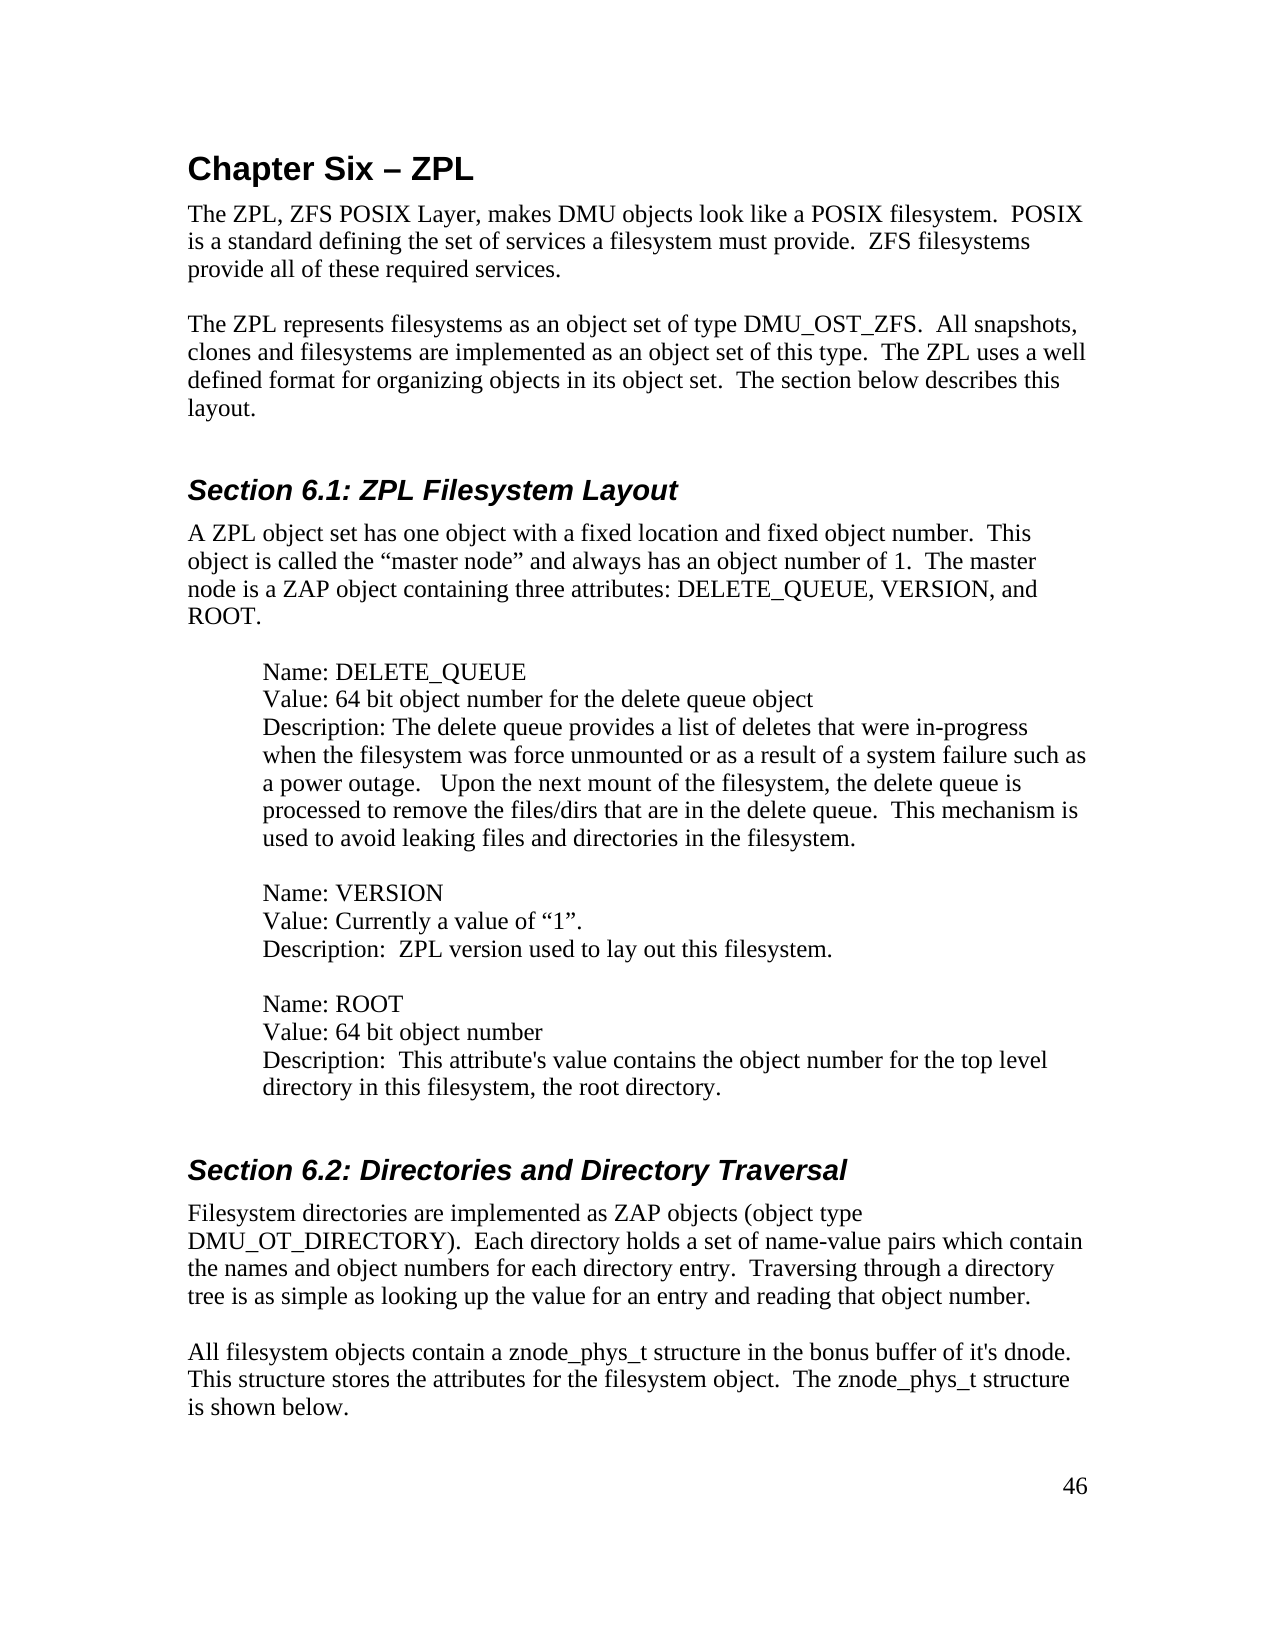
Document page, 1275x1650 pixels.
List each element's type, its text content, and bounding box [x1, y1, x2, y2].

text Name: DELETE_QUEUE [262, 658, 1087, 686]
text Value: 64 bit object number for the delete queue object [262, 686, 1087, 713]
text Name: ROOT [262, 990, 1087, 1018]
text Value: Currently a value of “1”. [262, 907, 1087, 935]
text Description: ZPL version used to lay out this filesystem. [262, 935, 1087, 963]
subtitle Section 6.2: Directories and Directory Traversal [187, 1154, 1087, 1187]
subtitle Chapter Six – ZPL [187, 150, 1087, 187]
text Description: The delete queue provides a list of deletes that were in-progress when the filesystem was force unmounted or as a result of a system failure such as a power outage. Upon the next mount of the filesystem, the delete queue is processed to remove the files/dirs that are in the delete queue. This mechanism is used to avoid leaking files and directories in the filesystem. [262, 713, 1087, 852]
text Filesystem directories are implemented as ZAP objects (object type DMU_OT_DIRECTORY). Each directory holds a set of name-value pairs which contain the names and object numbers for each directory entry. Traversing through a directory tree is as simple as looking up the value for an entry and reading that object number. [187, 1199, 1087, 1310]
text All filesystem objects contain a znode_phys_t structure in the bonus buffer of it's dnode. This structure stores the attributes for the filesystem object. The znode_phys_t structure is shown below. [187, 1338, 1087, 1421]
text A ZPL object set has one object with a fixed location and fixed object number. This object is called the “master node” and always has an object number of 1. The master node is a ZAP object containing three attributes: DELETE_QUEUE, VERSION, and ROOT. [187, 519, 1087, 630]
text The ZPL represents filesystems as an object set of type DMU_OST_ZFS. All snapshots, clones and filesystems are implemented as an object set of this type. The ZPL uses a well defined format for organizing objects in its object set. The section below describes this layout. [187, 311, 1087, 421]
text Name: VERSION [262, 879, 1087, 907]
text Description: This attribute's value contains the object number for the top level directory in this filesystem, the root directory. [262, 1046, 1087, 1101]
subtitle Section 6.1: ZPL Filesystem Layout [187, 474, 1087, 507]
text The ZPL, ZFS POSIX Layer, makes DMU objects look like a POSIX filesystem. POSIX is a standard defining the set of services a filesystem must provide. ZFS filesystems provide all of these required services. [187, 200, 1087, 283]
text Value: 64 bit object number [262, 1018, 1087, 1046]
